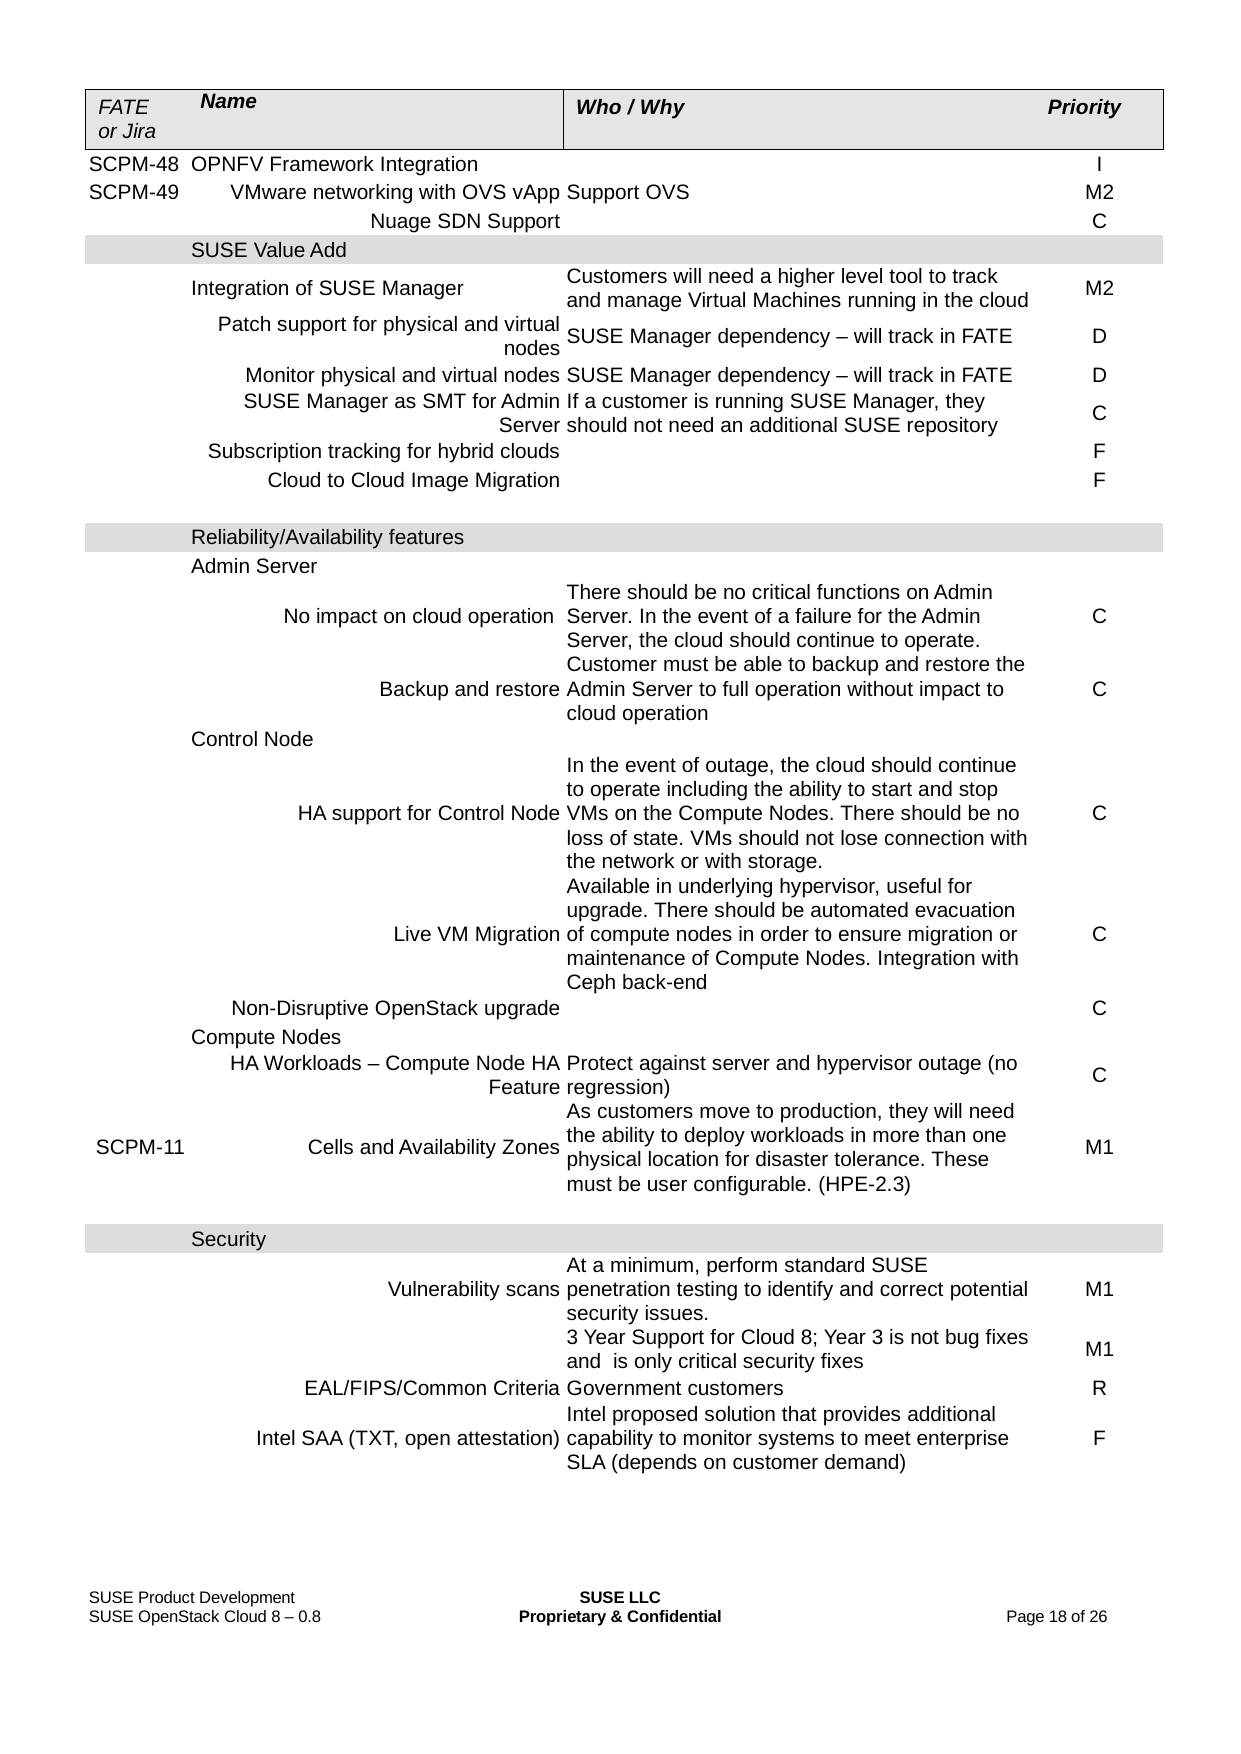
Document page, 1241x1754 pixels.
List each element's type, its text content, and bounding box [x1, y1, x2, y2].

table_cell C [1035, 1051, 1163, 1099]
table_cell [563, 725, 1035, 753]
table_cell [563, 437, 1035, 466]
table_cell [1035, 725, 1163, 753]
table_cell [1035, 1196, 1163, 1224]
table_cell [85, 1402, 188, 1474]
table_cell SUSE Manager dependency – will track in FATE [563, 360, 1035, 389]
table_cell SUSE Manager dependency – will track in FATE [563, 312, 1035, 360]
table_cell C [1035, 653, 1163, 724]
table_cell C [1035, 753, 1163, 873]
table_cell C [1035, 389, 1163, 437]
table_cell Backup and restore [188, 653, 563, 724]
table_cell If a customer is running SUSE Manager, they should not need an additional SUSE repository [563, 389, 1035, 437]
table_cell [85, 1325, 188, 1373]
table_cell [1035, 494, 1163, 523]
table_cell C [1035, 874, 1163, 994]
table_cell OPNFV Framework Integration [188, 150, 563, 178]
table_cell VMware networking with OVS vApp [188, 178, 563, 207]
table_cell [188, 494, 563, 523]
table_cell [85, 725, 188, 753]
table_cell [563, 994, 1035, 1022]
table_cell [563, 552, 1035, 580]
table_cell Intel proposed solution that provides additional capability to monitor systems to meet enterprise SLA (depends on customer demand) [563, 1402, 1035, 1474]
table_cell Cells and Availability Zones [188, 1099, 563, 1196]
table_cell [563, 494, 1035, 523]
table_cell [563, 466, 1035, 494]
table_cell [188, 1325, 563, 1373]
table_cell [85, 874, 188, 994]
table_cell I [1035, 150, 1163, 178]
table_cell Support OVS [563, 178, 1035, 207]
table_cell [85, 753, 188, 873]
table_cell [563, 235, 1035, 264]
table_header FATE or Jira [86, 90, 188, 149]
table_cell C [1035, 580, 1163, 652]
table_cell Customer must be able to backup and restore the Admin Server to full operation without impact to cloud operation [563, 653, 1035, 724]
table_cell SUSE Value Add [188, 235, 563, 264]
table_cell [563, 523, 1035, 552]
table_cell F [1035, 466, 1163, 494]
table_cell Nuage SDN Support [188, 207, 563, 235]
table_cell Intel SAA (TXT, open attestation) [188, 1402, 563, 1474]
table_cell [85, 466, 188, 494]
table_cell Available in underlying hypervisor, useful for upgrade. There should be automated evacuation of compute nodes in order to ensure migration or maintenance of Compute Nodes. Integration with Ceph back-end [563, 874, 1035, 994]
table_cell Monitor physical and virtual nodes [188, 360, 563, 389]
table_cell C [1035, 207, 1163, 235]
table_cell Control Node [188, 725, 563, 753]
table_cell M2 [1035, 178, 1163, 207]
table_cell [1035, 1224, 1163, 1253]
table_cell [85, 994, 188, 1022]
table_cell F [1035, 1402, 1163, 1474]
table_cell Protect against server and hypervisor outage (no regression) [563, 1051, 1035, 1099]
table_cell [563, 150, 1035, 178]
table_cell [1035, 552, 1163, 580]
table_cell At a minimum, perform standard SUSE penetration testing to identify and correct potential security issues. [563, 1253, 1035, 1325]
table_cell [85, 389, 188, 437]
table_cell HA support for Control Node [188, 753, 563, 873]
table_cell [85, 580, 188, 652]
table_cell [85, 1253, 188, 1325]
table_header Priority [1035, 90, 1163, 149]
table_cell M1 [1035, 1325, 1163, 1373]
table_cell SCPM-49 [85, 178, 188, 207]
table_cell Subscription tracking for hybrid clouds [188, 437, 563, 466]
table_cell [85, 494, 188, 523]
table_cell SCPM-11 [85, 1099, 188, 1196]
table_cell [85, 437, 188, 466]
table_cell C [1035, 994, 1163, 1022]
table_cell [563, 207, 1035, 235]
table_cell [188, 1196, 563, 1224]
table_cell In the event of outage, the cloud should continue to operate including the ability to start and stop VMs on the Compute Nodes. There should be no loss of state. VMs should not lose connection with the network or with storage. [563, 753, 1035, 873]
table_cell [85, 1373, 188, 1402]
table_cell [85, 1224, 188, 1253]
table_cell [85, 207, 188, 235]
table_cell Admin Server [188, 552, 563, 580]
table_cell Cloud to Cloud Image Migration [188, 466, 563, 494]
table_cell Reliability/Availability features [188, 523, 563, 552]
table_cell Vulnerability scans [188, 1253, 563, 1325]
table_cell [563, 1023, 1035, 1051]
table_cell F [1035, 437, 1163, 466]
table_cell [85, 264, 188, 312]
table_cell 3 Year Support for Cloud 8; Year 3 is not bug fixes and is only critical security fixes [563, 1325, 1035, 1373]
table_cell EAL/FIPS/Common Criteria [188, 1373, 563, 1402]
table_cell [85, 523, 188, 552]
table_cell [563, 1196, 1035, 1224]
table_cell [85, 1023, 188, 1051]
table_cell [1035, 523, 1163, 552]
table_cell Non-Disruptive OpenStack upgrade [188, 994, 563, 1022]
table_cell Live VM Migration [188, 874, 563, 994]
table_cell Security [188, 1224, 563, 1253]
table_cell M1 [1035, 1099, 1163, 1196]
table_cell M1 [1035, 1253, 1163, 1325]
table_cell [85, 312, 188, 360]
table_header Name [188, 90, 563, 149]
table_cell [85, 1196, 188, 1224]
table_cell There should be no critical functions on Admin Server. In the event of a failure for the Admin Server, the cloud should continue to operate. [563, 580, 1035, 652]
table_cell SUSE Manager as SMT for Admin Server [188, 389, 563, 437]
table_cell [85, 360, 188, 389]
table_cell [85, 653, 188, 724]
table_cell D [1035, 360, 1163, 389]
table_cell HA Workloads – Compute Node HA Feature [188, 1051, 563, 1099]
table_cell Customers will need a higher level tool to track and manage Virtual Machines running in the cloud [563, 264, 1035, 312]
table_cell Patch support for physical and virtual nodes [188, 312, 563, 360]
table_cell [85, 1051, 188, 1099]
table_cell M2 [1035, 264, 1163, 312]
table_cell Integration of SUSE Manager [188, 264, 563, 312]
table_header Who / Why [564, 90, 1035, 149]
table_cell SCPM-48 [85, 150, 188, 178]
table_cell R [1035, 1373, 1163, 1402]
table_cell [563, 1224, 1035, 1253]
table_cell D [1035, 312, 1163, 360]
table_cell As customers move to production, they will need the ability to deploy workloads in more than one physical location for disaster tolerance. These must be user configurable. (HPE-2.3) [563, 1099, 1035, 1196]
table_cell Government customers [563, 1373, 1035, 1402]
table_cell [85, 552, 188, 580]
table_cell No impact on cloud operation [188, 580, 563, 652]
table_cell [85, 235, 188, 264]
table_cell [1035, 235, 1163, 264]
table_cell [1035, 1023, 1163, 1051]
table_cell Compute Nodes [188, 1023, 563, 1051]
